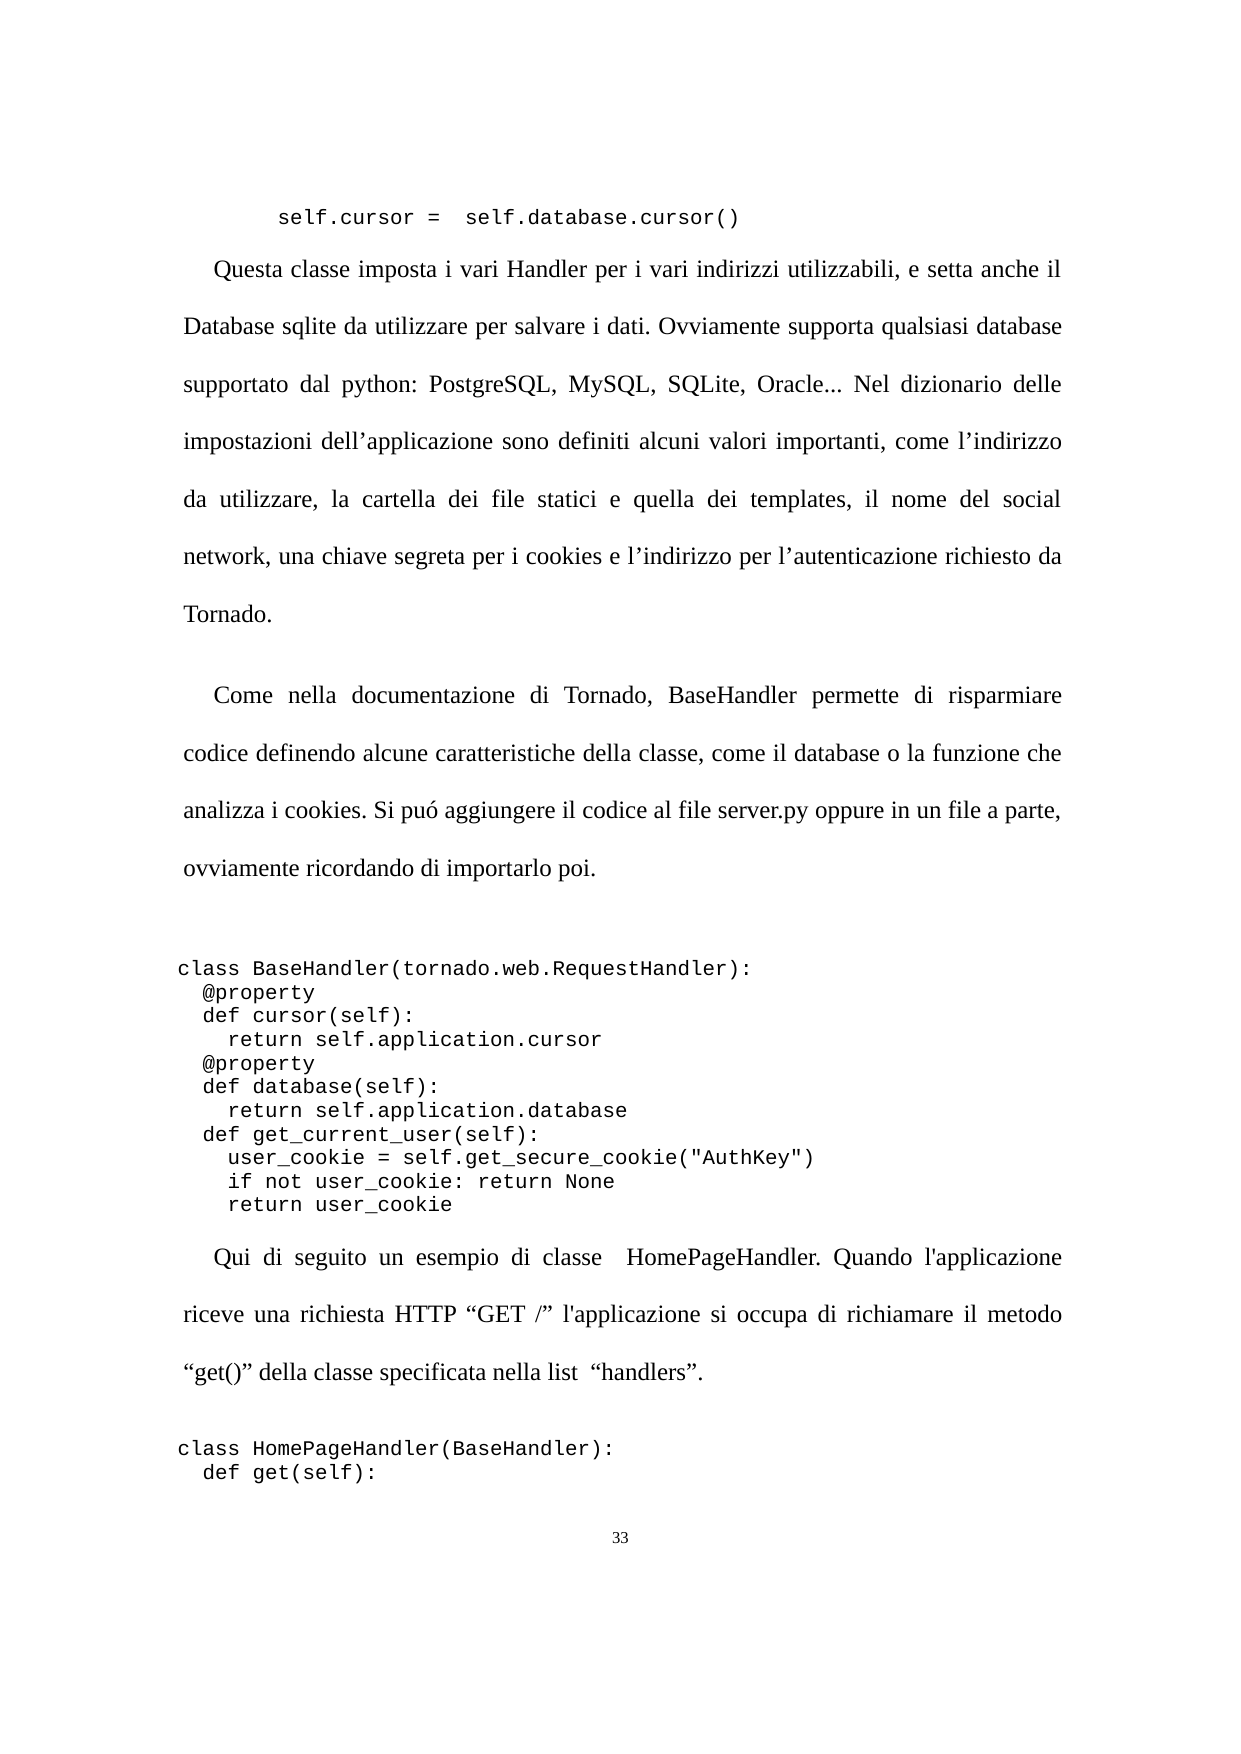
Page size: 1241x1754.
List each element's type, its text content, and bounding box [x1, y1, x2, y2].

text Questa classe imposta i vari Handler per i vari indirizzi utilizzabili, e setta anche il Database sqlite da utilizzare per salvare i dati. Ovviamente supporta qualsiasi database supportato dal python: PostgreSQL, MySQL, SQLite, Oracle... Nel dizionario delle impostazioni dell’applicazione sono definiti alcuni valori importanti, come l’indirizzo da utilizzare, la cartella dei file statici e quella dei templates, il nome del social network, una chiave segreta per i cookies e l’indirizzo per l’autenticazione richiesto da Tornado. [183, 254, 1063, 628]
text def cursor(self): [177, 1005, 1063, 1029]
text user_cookie = self.get_secure_cookie("AuthKey") [177, 1147, 1063, 1171]
text Qui di seguito un esempio di classe HomePageHandler. Quando l'applicazione riceve una richiesta HTTP “GET /” l'applicazione si occupa di richiamare il metodo “get()” della classe specificata nella list “handlers”. [183, 1242, 1063, 1386]
text self.cursor = self.database.cursor() [177, 207, 1063, 230]
text def database(self): [177, 1076, 1063, 1100]
text return self.application.cursor [177, 1029, 1063, 1053]
text Come nella documentazione di Tornado, BaseHandler permette di risparmiare codice definendo alcune caratteristiche della classe, come il database o la funzione che analizza i cookies. Si puó aggiungere il codice al file server.py oppure in un file a parte, ovviamente ricordando di importarlo poi. [183, 680, 1063, 882]
text @property [177, 982, 1063, 1005]
text class BaseHandler(tornado.web.RequestHandler): [177, 958, 1063, 982]
text def get(self): [177, 1462, 1063, 1486]
text return user_cookie [177, 1194, 1063, 1218]
text def get_current_user(self): [177, 1123, 1063, 1147]
text if not user_cookie: return None [177, 1171, 1063, 1194]
text return self.application.database [177, 1100, 1063, 1123]
text @property [177, 1053, 1063, 1076]
text class HomePageHandler(BaseHandler): [177, 1438, 1063, 1462]
